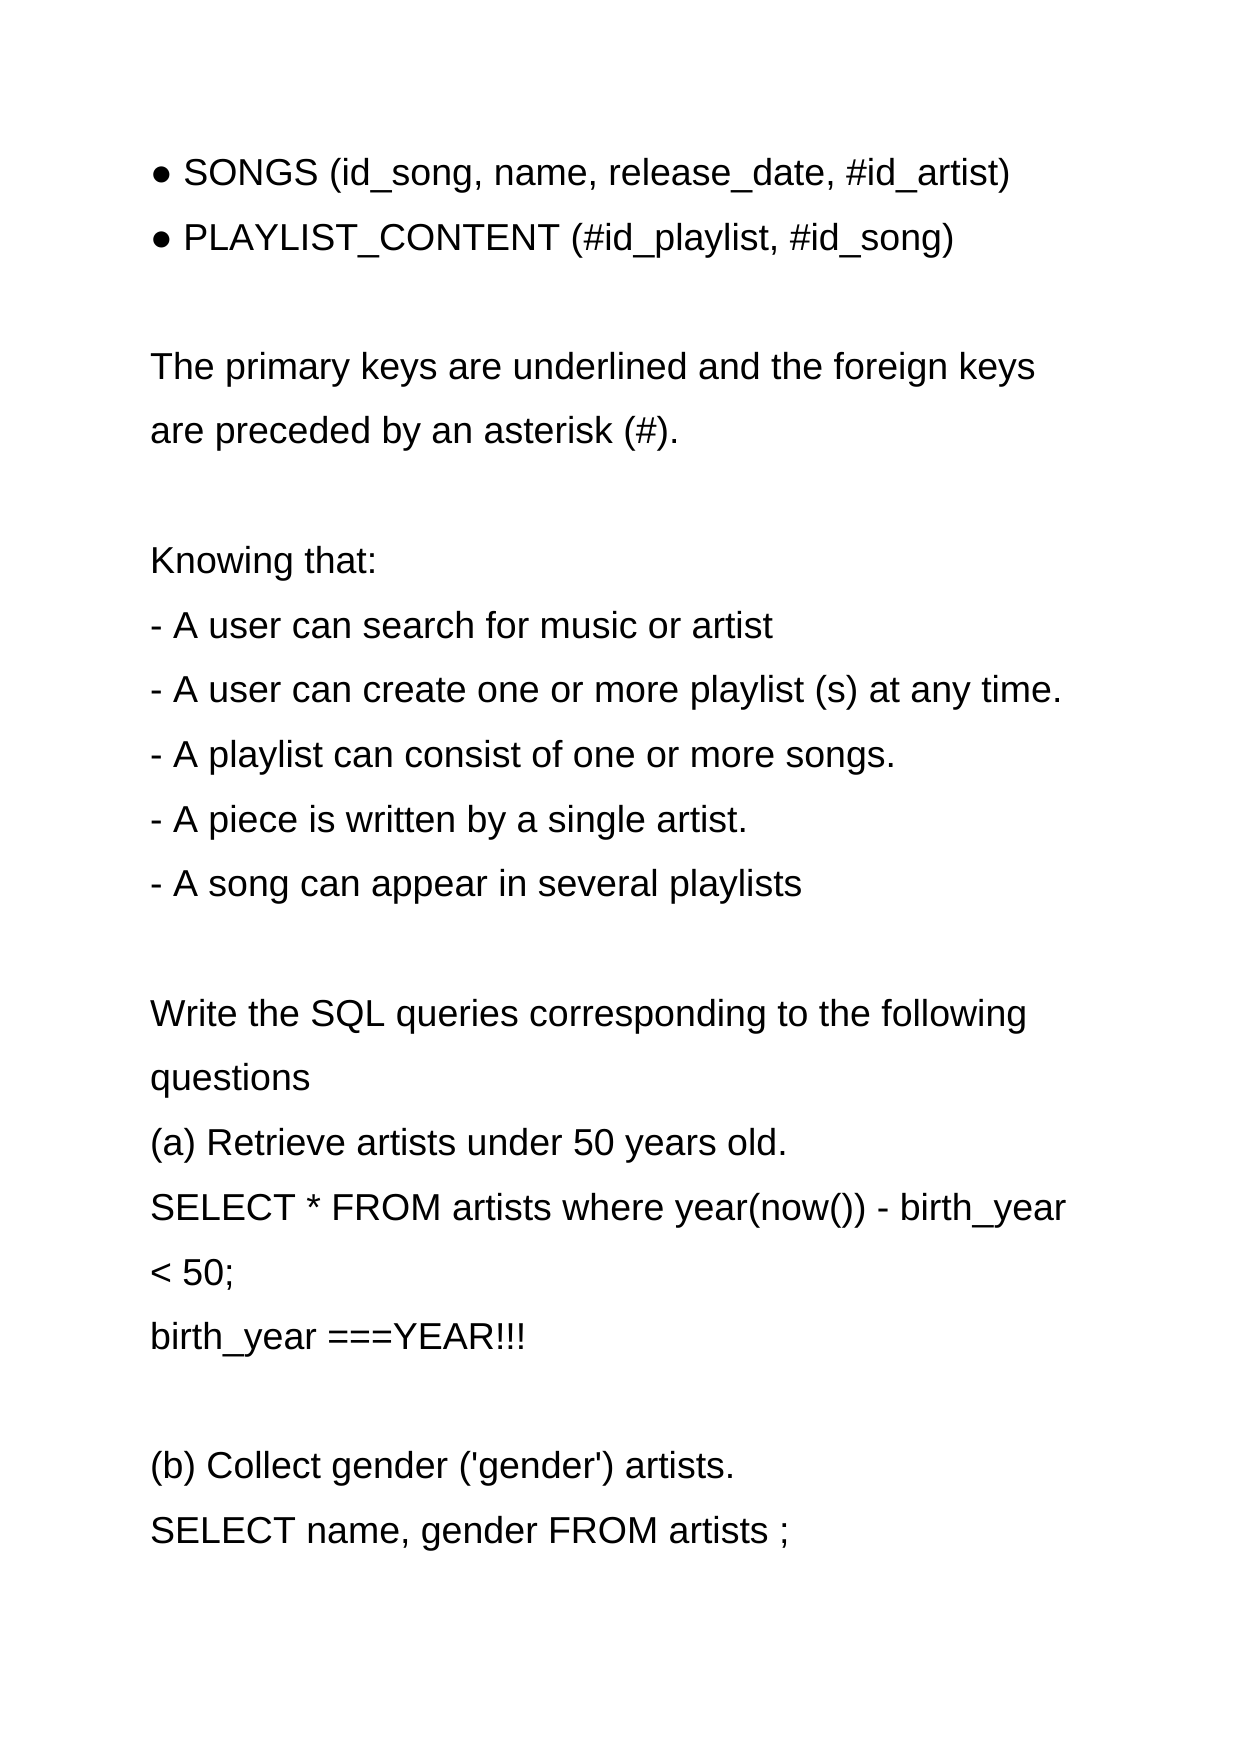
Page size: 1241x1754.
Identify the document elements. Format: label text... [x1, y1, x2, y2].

text ● SONGS (​id_song​, name, release_date, #id_artist) ● PLAYLIST_CONTENT (​#id_playlist, #id_song​) The primary keys are underlined and the foreign keys are preceded by an asterisk (#). Knowing that: - A user can search for music or artist - A user can create one or more playlist (s) at any time. - A playlist can consist of one or more songs. - A piece is written by a single artist. - A song can appear in several playlists Write the SQL queries corresponding to the following questions [150, 150, 1090, 1099]
text birth_year ===YEAR!!! [150, 1314, 1090, 1357]
text SELECT name, gender FROM artists ; [150, 1508, 1090, 1552]
text (b) Collect gender ('gender') artists. [150, 1379, 1090, 1487]
text SELECT * FROM artists where year(now()) - birth_year < 50; [150, 1185, 1090, 1293]
text (a) Retrieve artists under 50 years old. [150, 1120, 1090, 1163]
